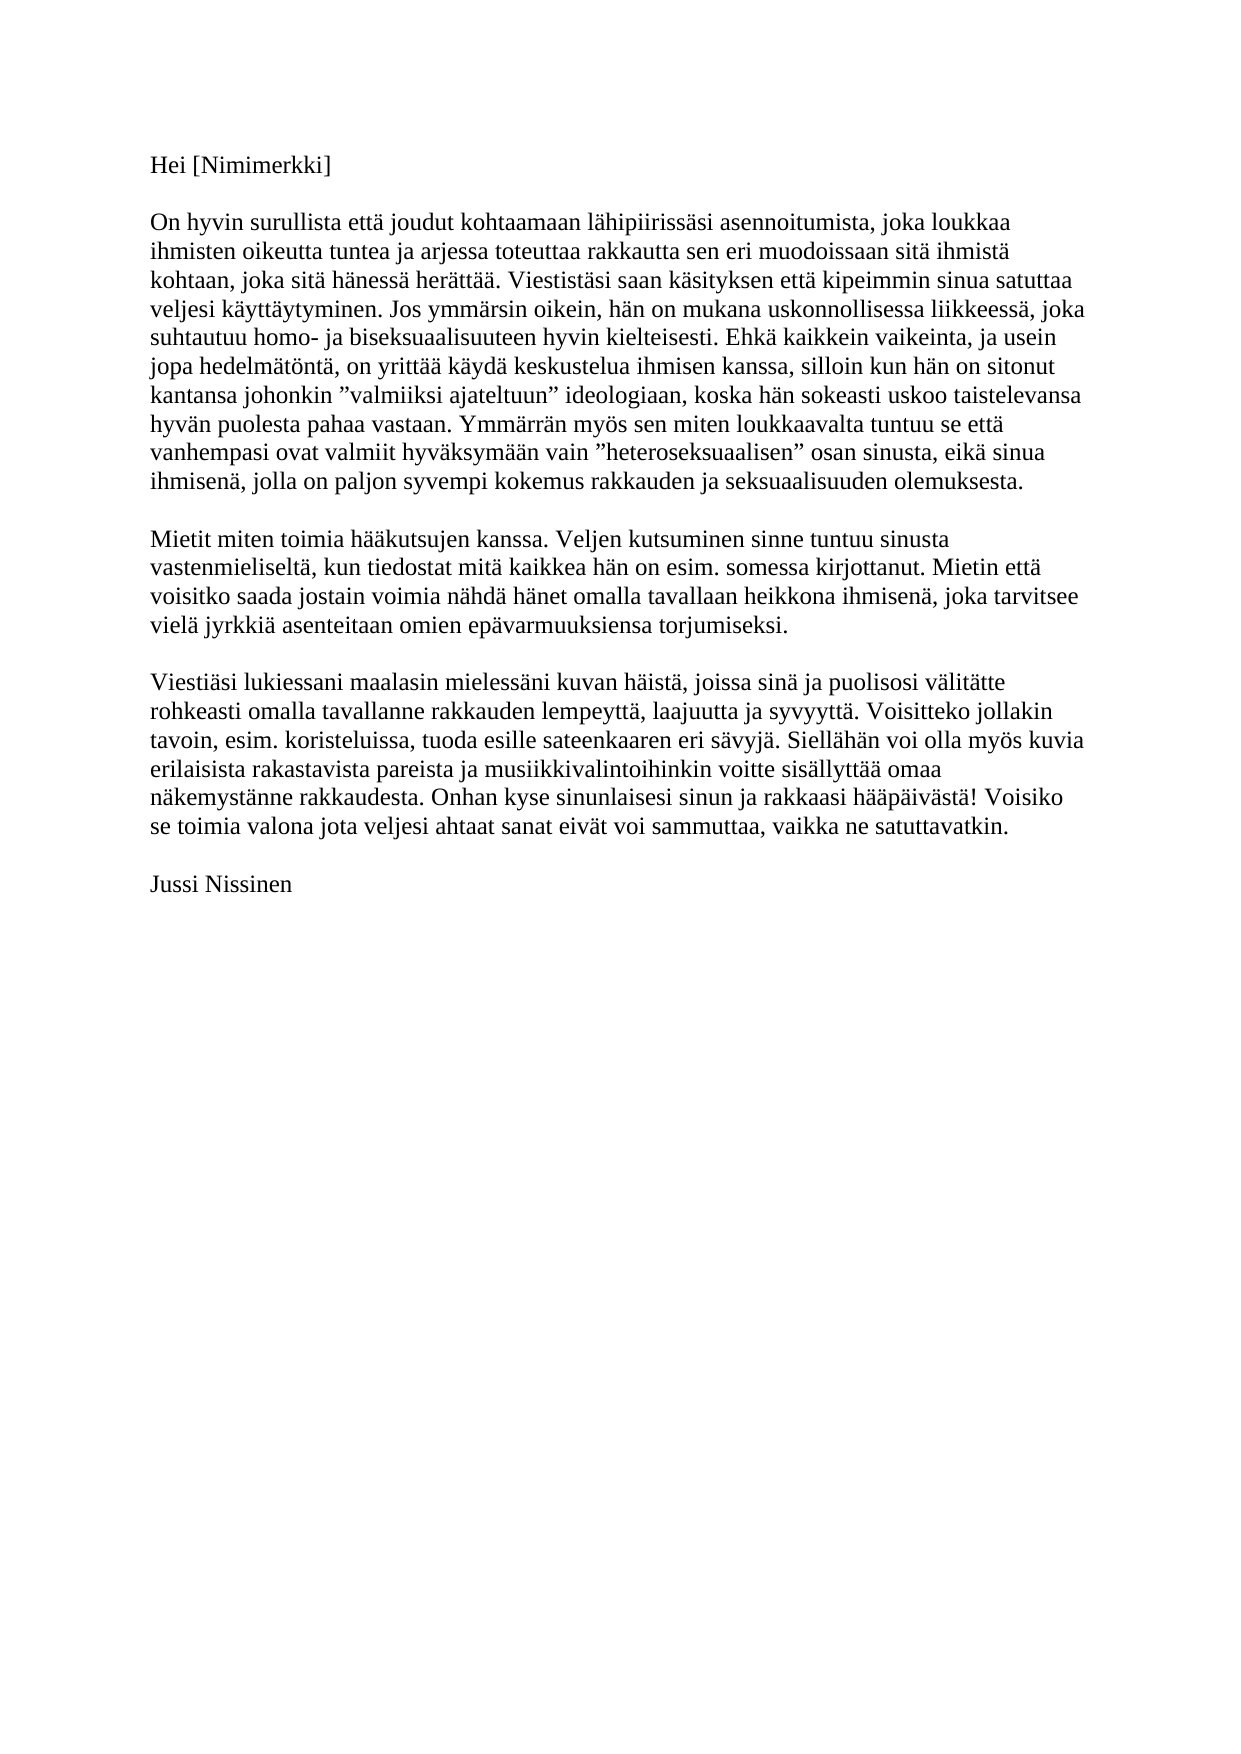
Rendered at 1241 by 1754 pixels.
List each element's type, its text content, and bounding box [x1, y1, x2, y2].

text Hei [Nimimerkki] On hyvin surullista että joudut kohtaamaan lähipiirissäsi asennoitumista, joka loukkaa ihmisten oikeutta tuntea ja arjessa toteuttaa rakkautta sen eri muodoissaan sitä ihmistä kohtaan, joka sitä hänessä herättää. Viestistäsi saan käsityksen että kipeimmin sinua satuttaa veljesi käyttäytyminen. Jos ymmärsin oikein, hän on mukana uskonnollisessa liikkeessä, joka suhtautuu homo- ja biseksuaalisuuteen hyvin kielteisesti. Ehkä kaikkein vaikeinta, ja usein jopa hedelmätöntä, on yrittää käydä keskustelua ihmisen kanssa, silloin kun hän on sitonut kantansa johonkin ”valmiiksi ajateltuun” ideologiaan, koska hän sokeasti uskoo taistelevansa hyvän puolesta pahaa vastaan. Ymmärrän myös sen miten loukkaavalta tuntuu se että vanhempasi ovat valmiit hyväksymään vain ”heteroseksuaalisen” osan sinusta, eikä sinua ihmisenä, jolla on paljon syvempi kokemus rakkauden ja seksuaalisuuden olemuksesta. Mietit miten toimia hääkutsujen kanssa. Veljen kutsuminen sinne tuntuu sinusta vastenmieliseltä, kun tiedostat mitä kaikkea hän on esim. somessa kirjottanut. Mietin että voisitko saada jostain voimia nähdä hänet omalla tavallaan heikkona ihmisenä, joka tarvitsee vielä jyrkkiä asenteitaan omien epävarmuuksiensa torjumiseksi. Viestiäsi lukiessani maalasin mielessäni kuvan häistä, joissa sinä ja puolisosi välitätte rohkeasti omalla tavallanne rakkauden lempeyttä, laajuutta ja syvyyttä. Voisitteko jollakin tavoin, esim. koristeluissa, tuoda esille sateenkaaren eri sävyjä. Siellähän voi olla myös kuvia erilaisista rakastavista pareista ja musiikkivalintoihinkin voitte sisällyttää omaa näkemystänne rakkaudesta. Onhan kyse sinunlaisesi sinun ja rakkaasi hääpäivästä! Voisiko se toimia valona jota veljesi ahtaat sanat eivät voi sammuttaa, vaikka ne satuttavatkin. Jussi Nissinen [150, 150, 1090, 897]
